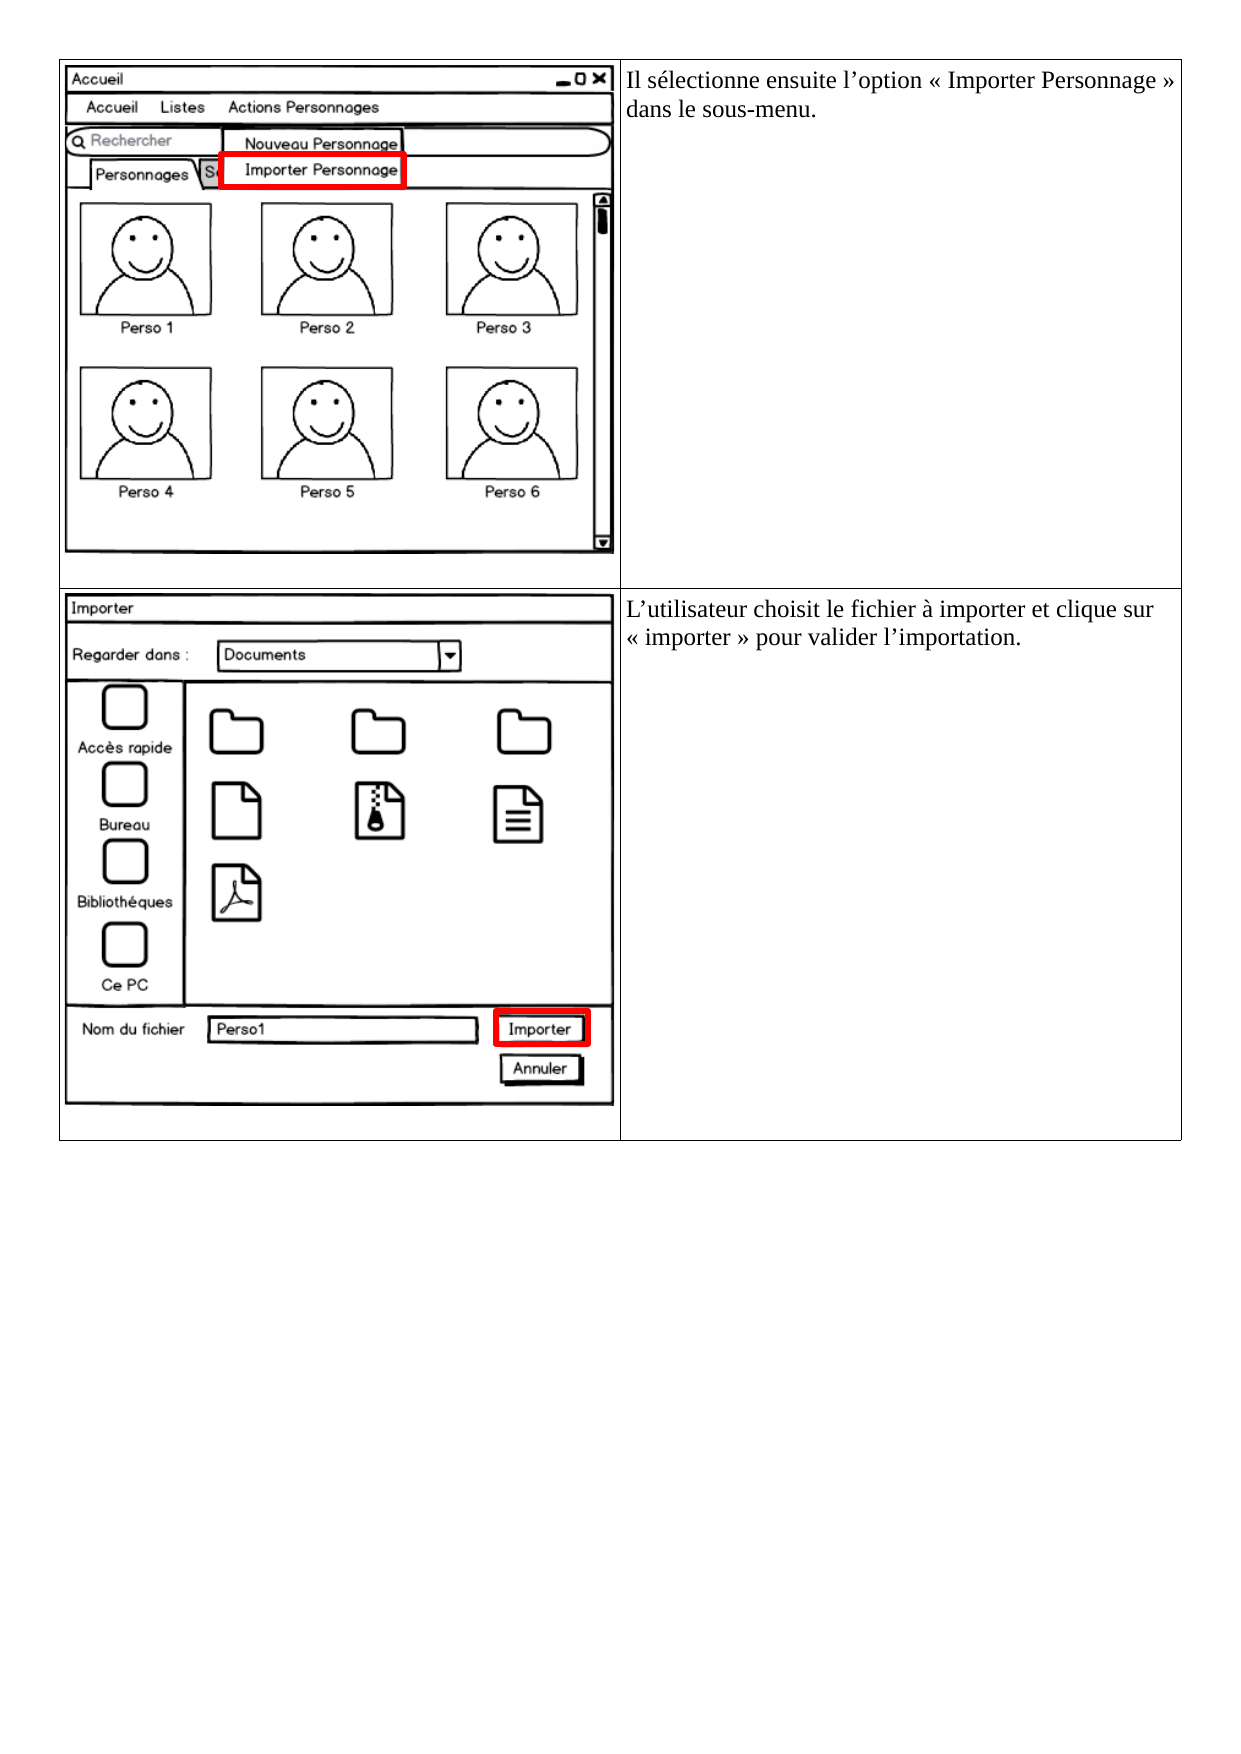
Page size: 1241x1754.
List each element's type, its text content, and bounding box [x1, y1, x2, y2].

picture [64, 65, 615, 554]
table_cell Il sélectionne ensuite l’option « Importer Personnage » dans le sous-menu. [621, 60, 1181, 588]
table_cell [60, 60, 620, 588]
table_cell [60, 589, 620, 1140]
table_cell L’utilisateur choisit le fichier à importer et clique sur « importer » pour valider l’importation. [621, 589, 1181, 1140]
picture [64, 593, 615, 1106]
